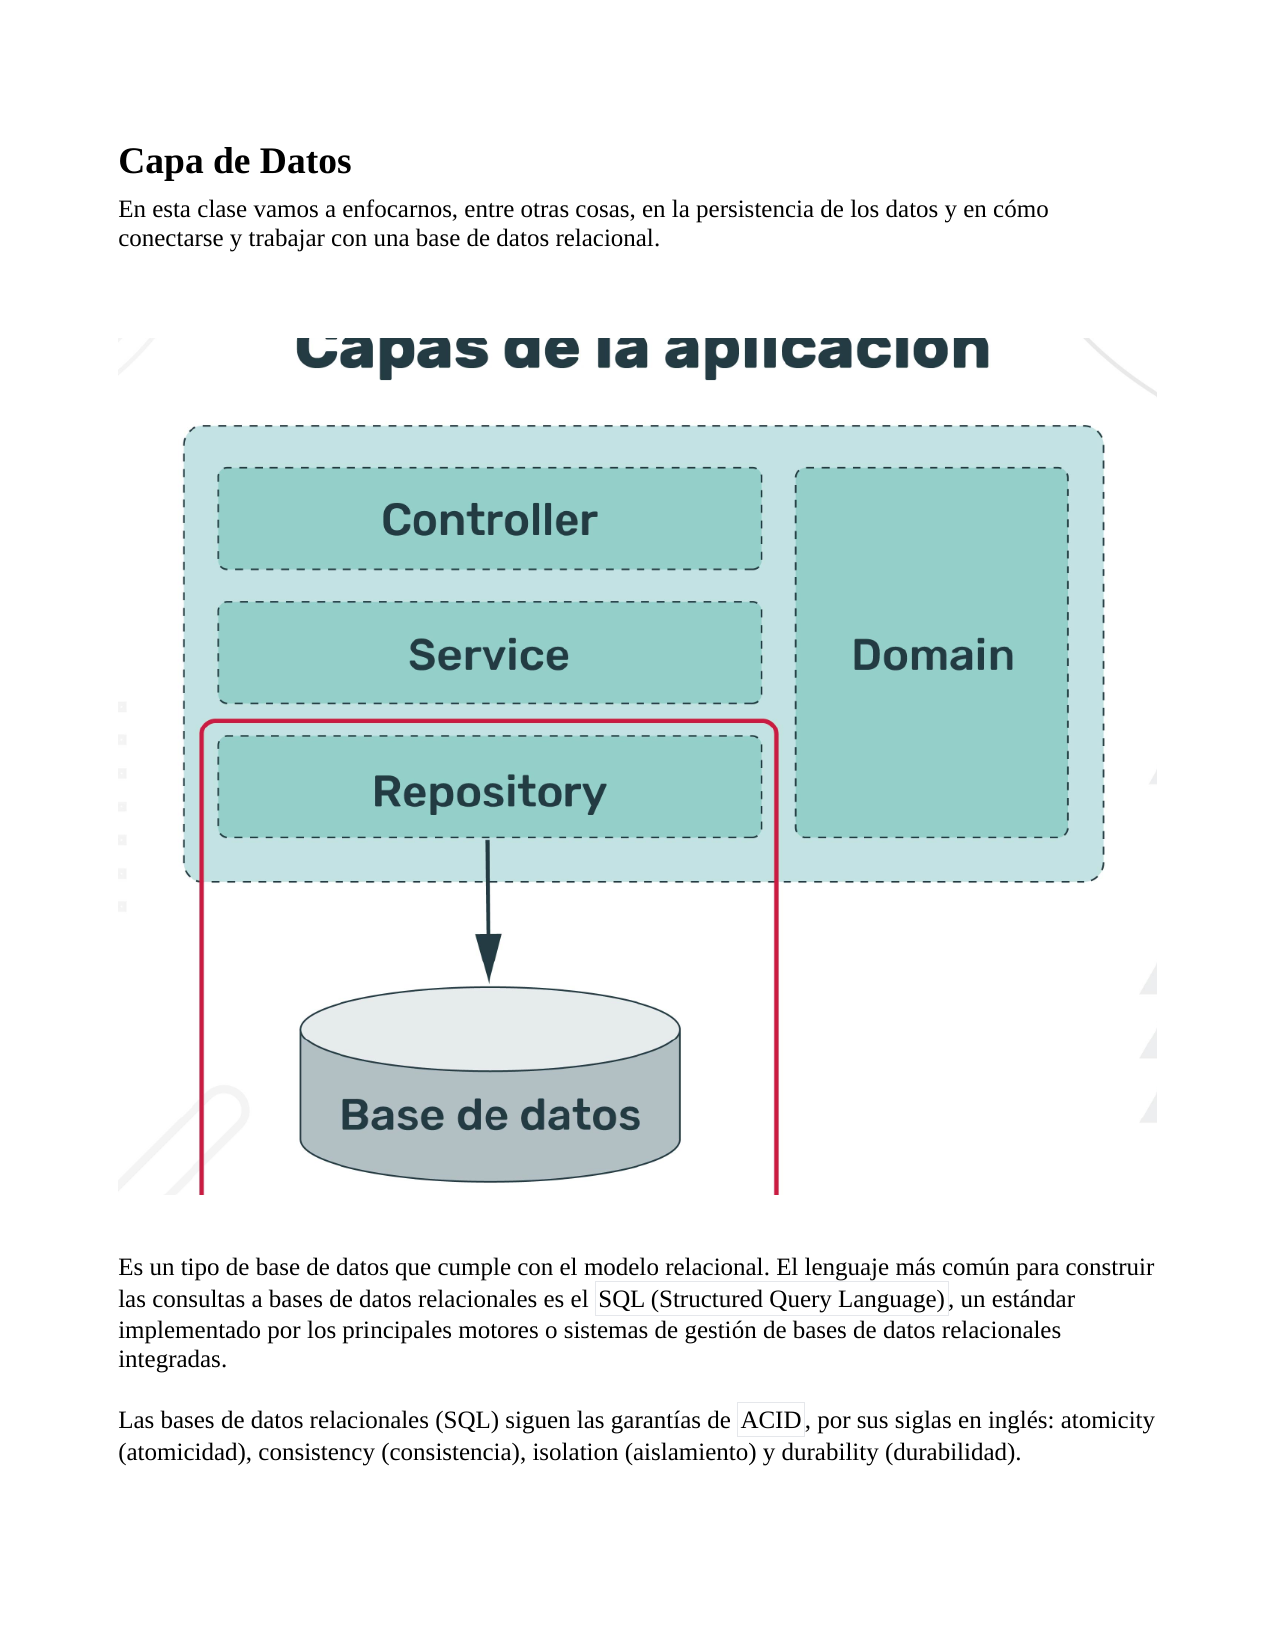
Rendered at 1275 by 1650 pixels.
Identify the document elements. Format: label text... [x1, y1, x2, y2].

subtitle Capa de Datos [118, 139, 1157, 182]
text En esta clase vamos a enfocarnos, entre otras cosas, en la persistencia de los datos y en cómo conectarse y trabajar con una base de datos relacional. [118, 194, 1157, 252]
text Es un tipo de base de datos que cumple con el modelo relacional. El lenguaje más común para construir las consultas a bases de datos relacionales es el SQL (Structured Query Language), un estándar implementado por los principales motores o sistemas de gestión de bases de datos relacionales integradas. Las bases de datos relacionales (SQL) siguen las garantías de ACID, por sus siglas en inglés: atomicity (atomicidad), consistency (consistencia), isolation (aislamiento) y durability (durabilidad). [118, 1252, 1157, 1465]
picture [118, 338, 1157, 1195]
